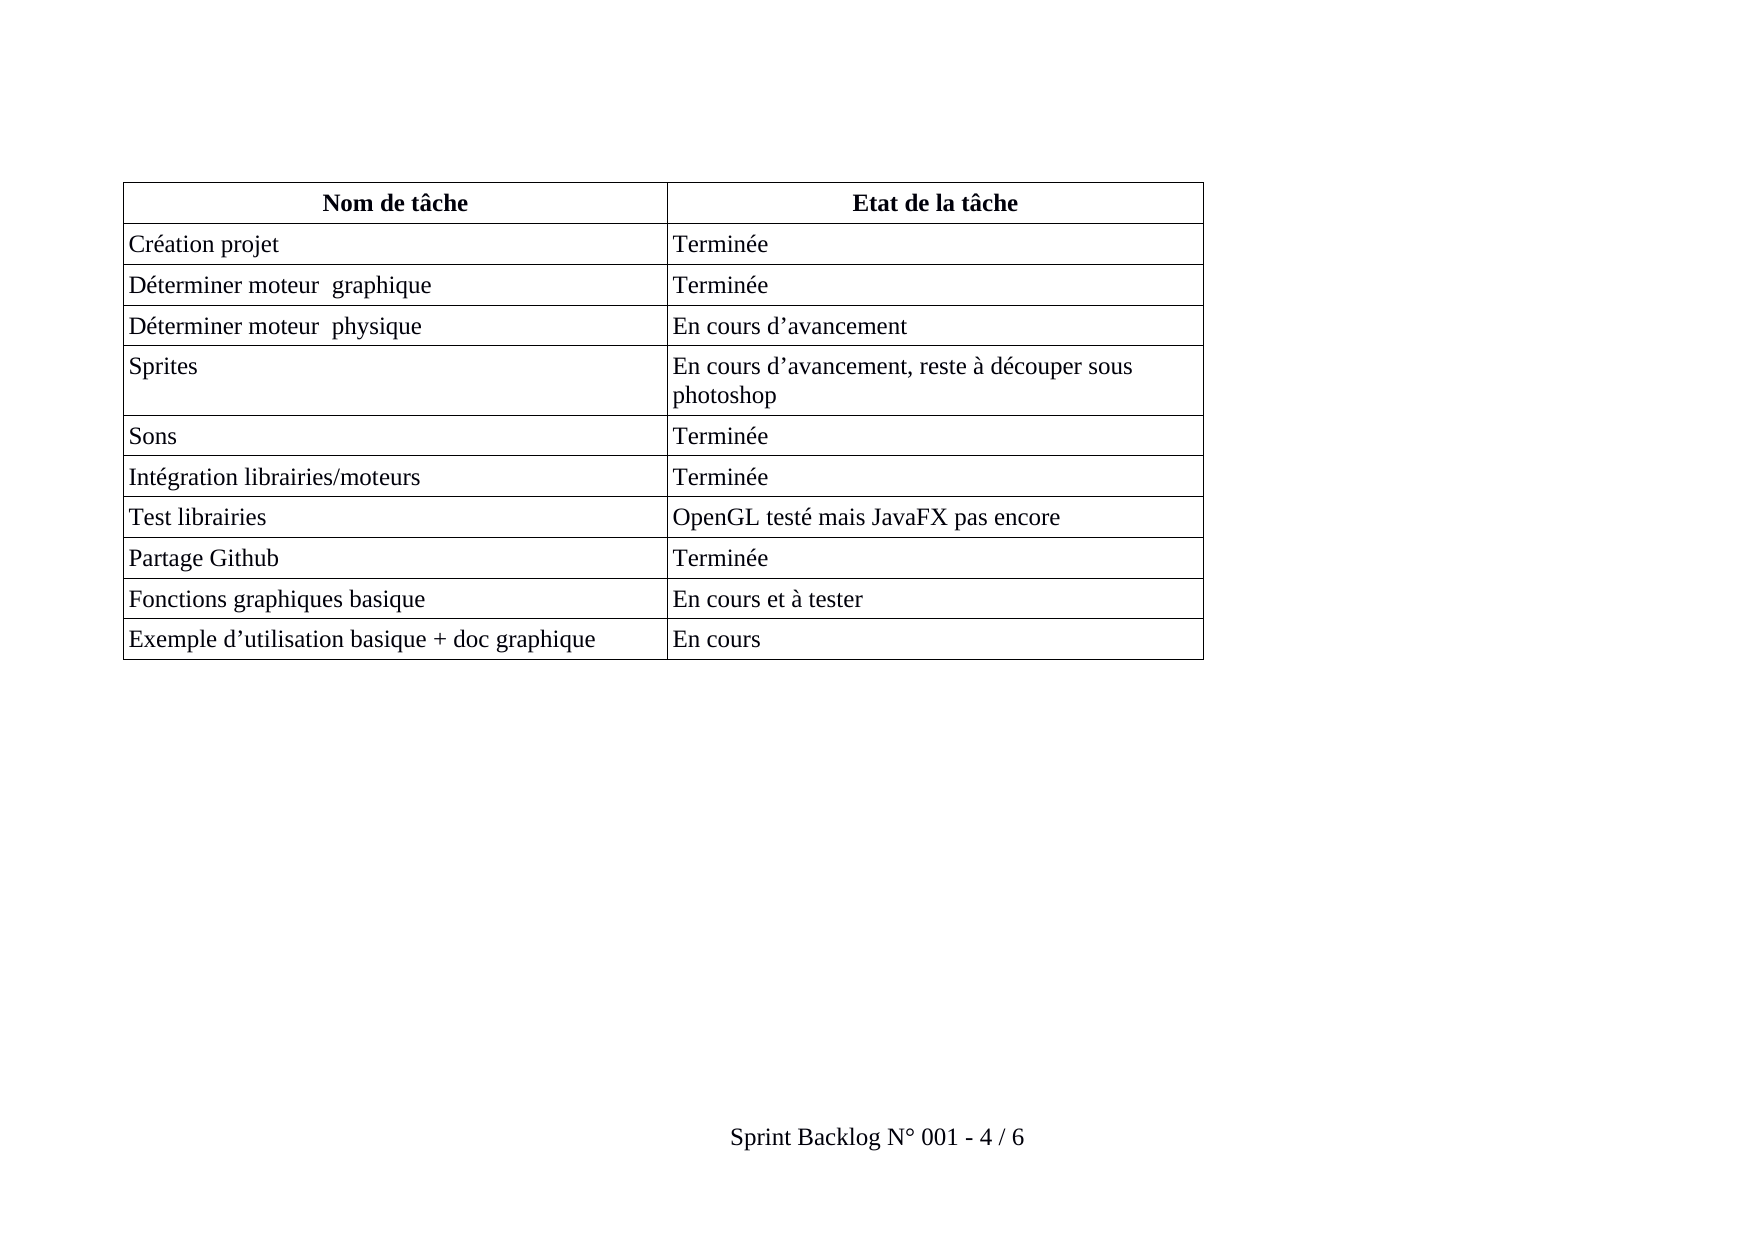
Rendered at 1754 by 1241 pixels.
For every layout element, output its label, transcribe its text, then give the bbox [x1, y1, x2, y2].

table_cell En cours [668, 619, 1203, 659]
table_cell Sprites [124, 346, 667, 415]
table_cell Déterminer moteur graphique [124, 265, 667, 304]
table_cell En cours d’avancement [668, 306, 1203, 345]
table_cell Intégration librairies/moteurs [124, 456, 667, 496]
table_cell En cours et à tester [668, 579, 1203, 618]
table_cell Terminée [668, 456, 1203, 496]
table_cell Création projet [124, 224, 667, 264]
table_cell En cours d’avancement, reste à découper sous photoshop [668, 346, 1203, 415]
table_cell Sons [124, 416, 667, 455]
table_header Nom de tâche [124, 183, 667, 223]
table_cell Terminée [668, 265, 1203, 304]
table_cell Terminée [668, 416, 1203, 455]
table_header Etat de la tâche [668, 183, 1203, 223]
table_cell Partage Github [124, 538, 667, 578]
table_cell OpenGL testé mais JavaFX pas encore [668, 497, 1203, 537]
table_cell Terminée [668, 224, 1203, 264]
table_cell Terminée [668, 538, 1203, 578]
table_cell Exemple d’utilisation basique + doc graphique [124, 619, 667, 659]
table_cell Déterminer moteur physique [124, 306, 667, 345]
table_cell Fonctions graphiques basique [124, 579, 667, 618]
table_cell Test librairies [124, 497, 667, 537]
